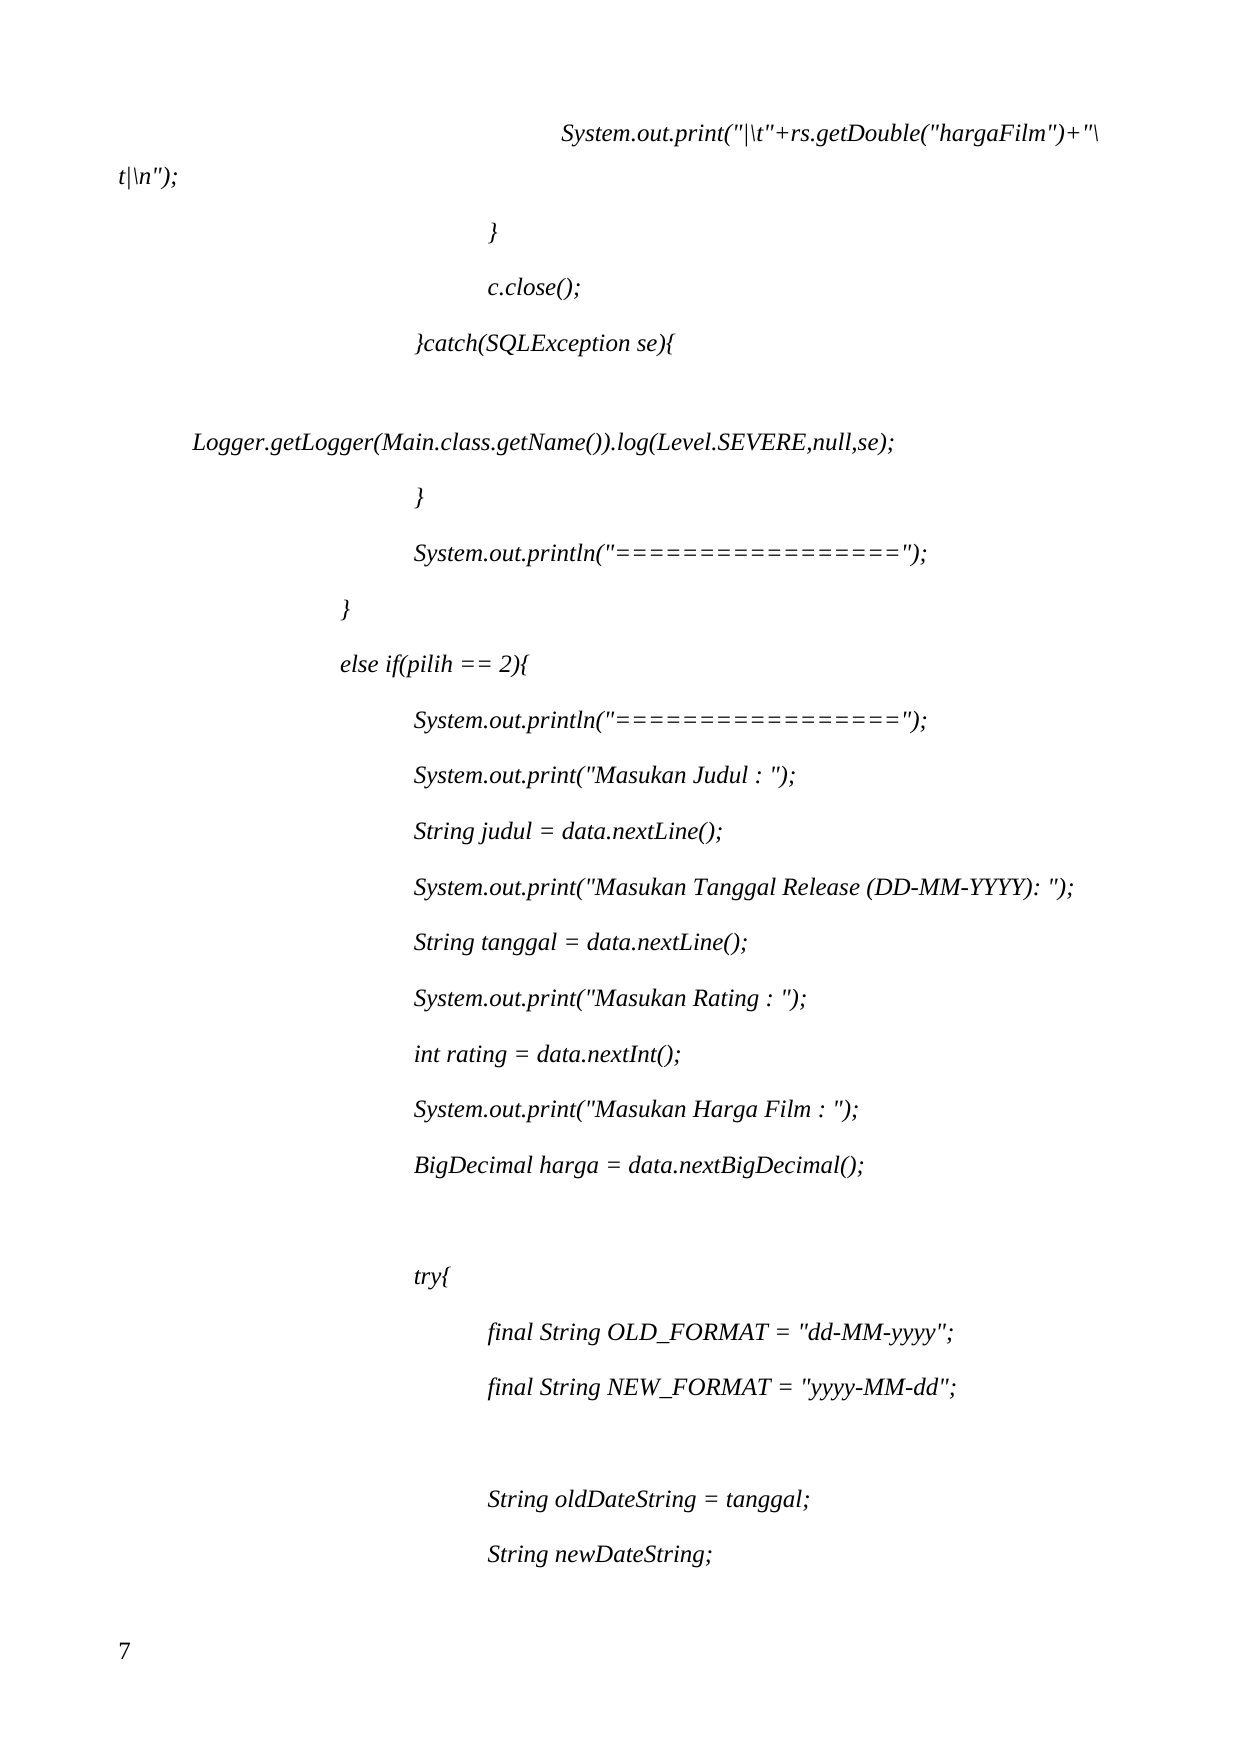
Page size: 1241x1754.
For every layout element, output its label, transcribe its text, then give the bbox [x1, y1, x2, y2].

text try{ [118, 1261, 1122, 1290]
text }catch(SQLException se){ [118, 328, 1122, 357]
text else if(pilih == 2){ [118, 649, 1122, 678]
text final String NEW_FORMAT = "yyyy-MM-dd"; [118, 1372, 1122, 1401]
text System.out.println("================="); [118, 538, 1122, 567]
text String newDateString; [118, 1539, 1122, 1568]
text } [118, 217, 1122, 246]
text String oldDateString = tanggal; [118, 1484, 1122, 1512]
text System.out.print("Masukan Harga Film : "); [118, 1094, 1122, 1123]
text String judul = data.nextLine(); [118, 816, 1122, 845]
text System.out.print("Masukan Rating : "); [118, 983, 1122, 1012]
text final String OLD_FORMAT = "dd-MM-yyyy"; [118, 1317, 1122, 1346]
text } [118, 594, 1122, 622]
text System.out.println("================="); [118, 705, 1122, 734]
text int rating = data.nextInt(); [118, 1039, 1122, 1067]
text BigDecimal harga = data.nextBigDecimal(); [118, 1150, 1122, 1179]
text System.out.print("Masukan Judul : "); [118, 761, 1122, 789]
text c.close(); [118, 272, 1122, 301]
text System.out.print("|\t"+rs.getDouble("hargaFilm")+"\t|\n"); [118, 118, 1122, 190]
text Logger.getLogger(Main.class.getName()).log(Level.SEVERE,null,se); [118, 384, 1122, 456]
text String tanggal = data.nextLine(); [118, 927, 1122, 956]
text } [118, 482, 1122, 511]
text System.out.print("Masukan Tanggal Release (DD-MM-YYYY): "); [118, 872, 1122, 901]
